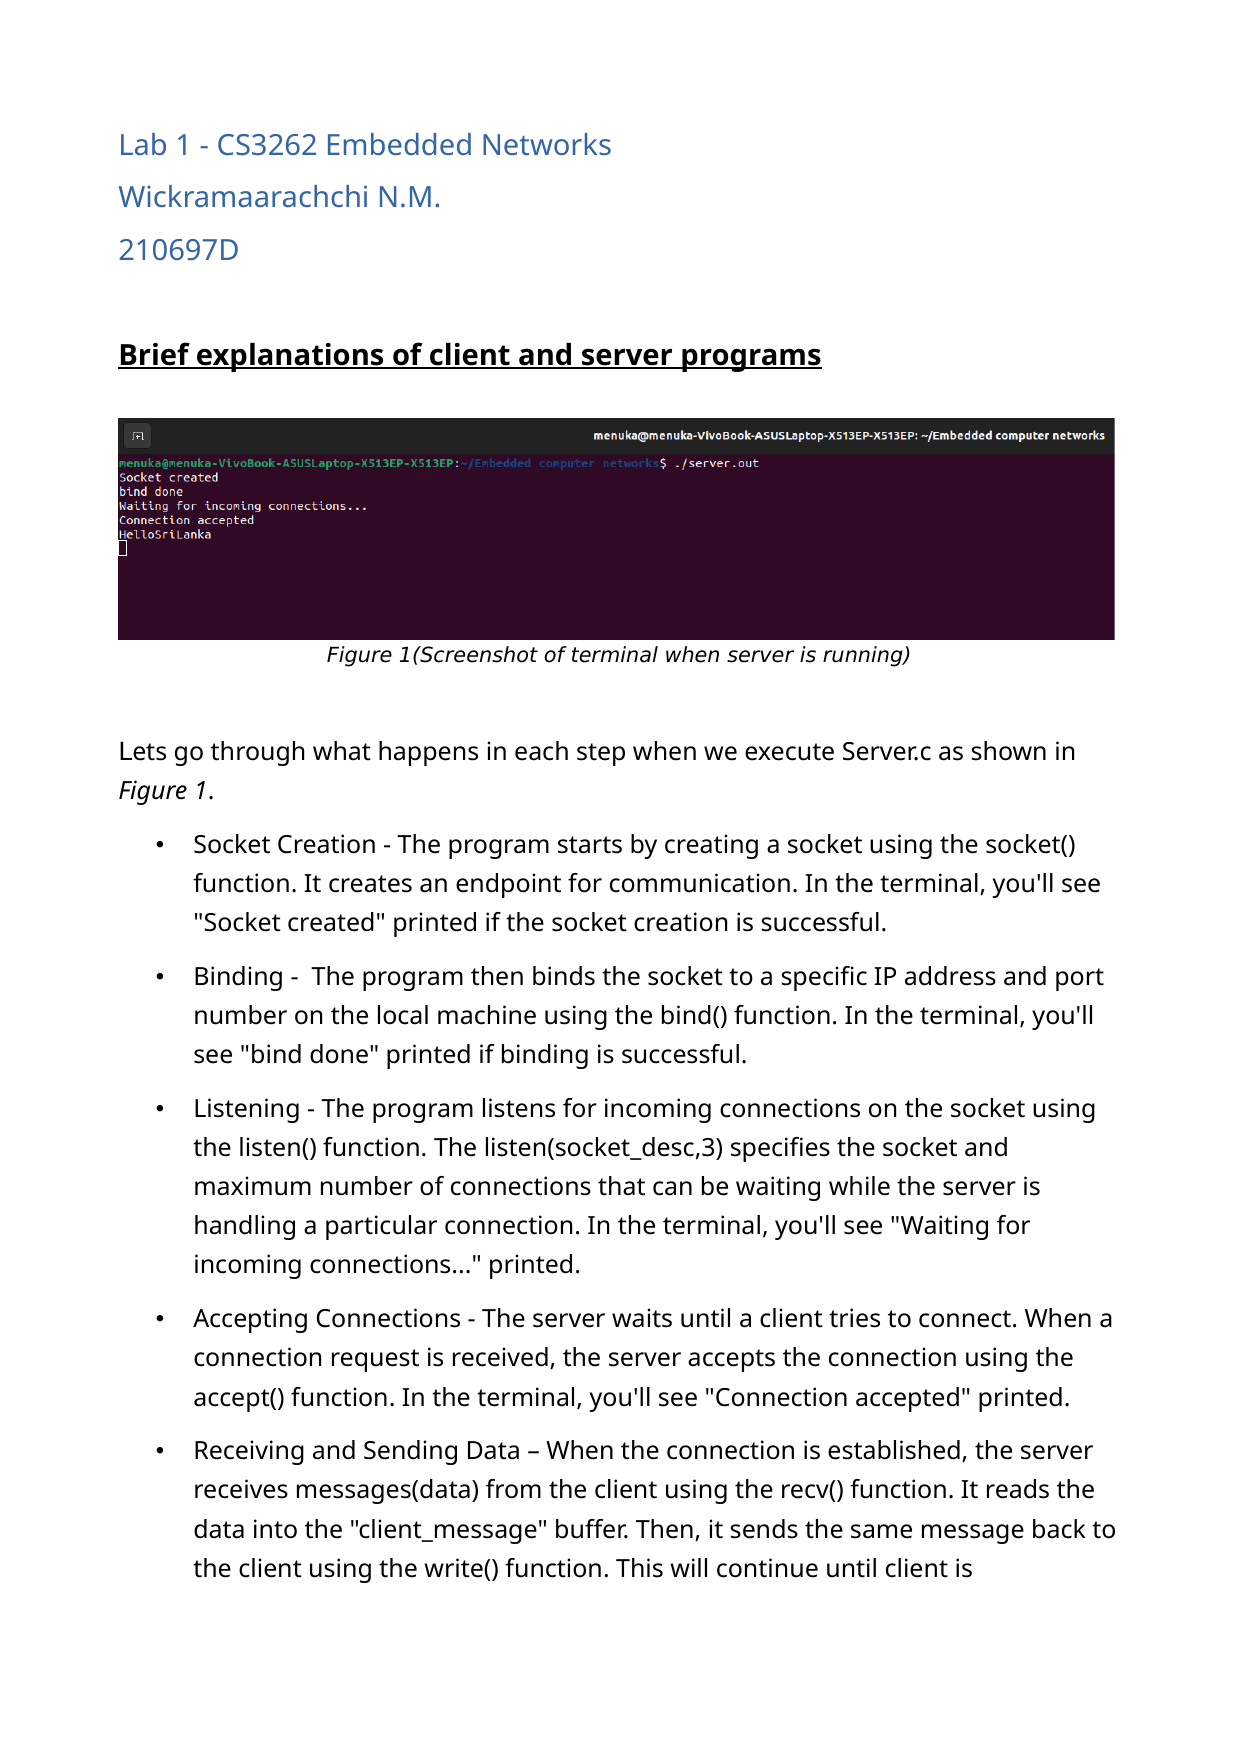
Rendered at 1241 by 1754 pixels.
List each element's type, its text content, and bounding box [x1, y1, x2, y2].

text Brief explanations of client and server programs [118, 334, 1122, 373]
subtitle 210697D [118, 229, 1122, 268]
subtitle Lab 1 - CS3262 Embedded Networks [118, 124, 1122, 164]
list Socket Creation - The program starts by creating a socket using the socket() function. It creates an endpoint for communication. In the terminal, you'll see "Socket created" printed if the socket creation is successful. [156, 826, 1122, 939]
list Receiving and Sending Data – When the connection is established, the server receives messages(data) from the client using the recv() function. It reads the data into the "client_message" buffer. Then, it sends the same message back to the client using the write() function. This will continue until client is [156, 1433, 1122, 1584]
text Lets go through what happens in each step when we execute Server.c as shown in Figure 1. [118, 733, 1122, 807]
list Accepting Connections - The server waits until a client tries to connect. When a connection request is received, the server accepts the connection using the accept() function. In the terminal, you'll see "Connection accepted" printed. [156, 1301, 1122, 1413]
list Listening - The program listens for incoming connections on the socket using the listen() function. The listen(socket_desc,3) specifies the socket and maximum number of connections that can be waiting while the server is handling a particular connection. In the terminal, you'll see "Waiting for incoming connections..." printed. [156, 1090, 1122, 1281]
subtitle Wickramaarachchi N.M. [118, 177, 1122, 216]
list Binding - The program then binds the socket to a specific IP address and port number on the local machine using the bind() function. In the terminal, you'll see "bind done" printed if binding is successful. [156, 958, 1122, 1071]
text Figure 1(Screenshot of terminal when server is running) [118, 394, 1122, 667]
